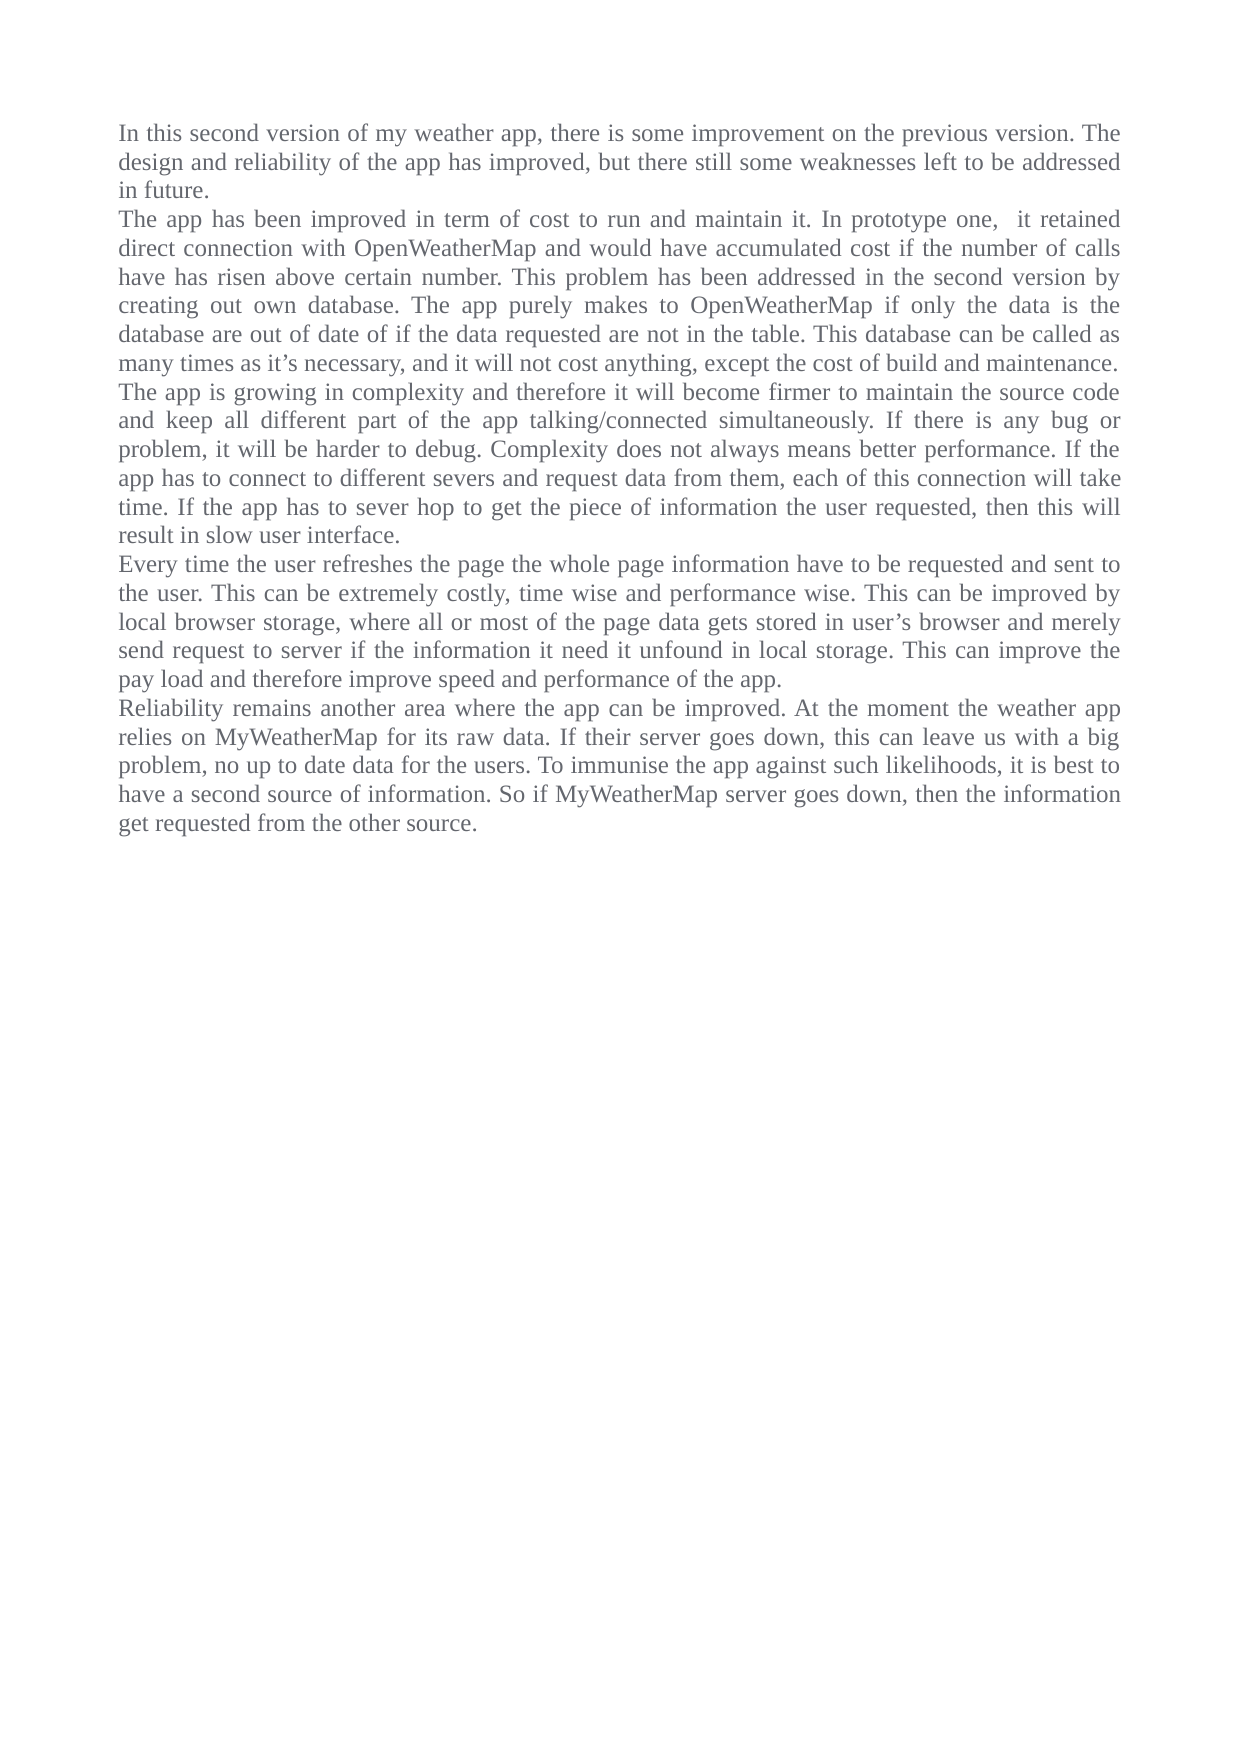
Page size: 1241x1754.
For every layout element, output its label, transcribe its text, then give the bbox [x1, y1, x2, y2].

text Every time the user refreshes the page the whole page information have to be requested and sent to the user. This can be extremely costly, time wise and performance wise. This can be improved by local browser storage, where all or most of the page data gets stored in user’s browser and merely send request to server if the information it need it unfound in local storage. This can improve the pay load and therefore improve speed and performance of the app. [118, 549, 1122, 693]
text Reliability remains another area where the app can be improved. At the moment the weather app relies on MyWeatherMap for its raw data. If their server goes down, this can leave us with a big problem, no up to date data for the users. To immunise the app against such likelihoods, it is best to have a second source of information. So if MyWeatherMap server goes down, then the information get requested from the other source. [118, 693, 1122, 837]
text The app is growing in complexity and therefore it will become firmer to maintain the source code and keep all different part of the app talking/connected simultaneously. If there is any bug or problem, it will be harder to debug. Complexity does not always means better performance. If the app has to connect to different severs and request data from them, each of this connection will take time. If the app has to sever hop to get the piece of information the user requested, then this will result in slow user interface. [118, 377, 1122, 549]
text In this second version of my weather app, there is some improvement on the previous version. The design and reliability of the app has improved, but there still some weaknesses left to be addressed in future. [118, 118, 1122, 204]
text The app has been improved in term of cost to run and maintain it. In prototype one, it retained direct connection with OpenWeatherMap and would have accumulated cost if the number of calls have has risen above certain number. This problem has been addressed in the second version by creating out own database. The app purely makes to OpenWeatherMap if only the data is the database are out of date of if the data requested are not in the table. This database can be called as many times as it’s necessary, and it will not cost anything, except the cost of build and maintenance. [118, 204, 1122, 377]
